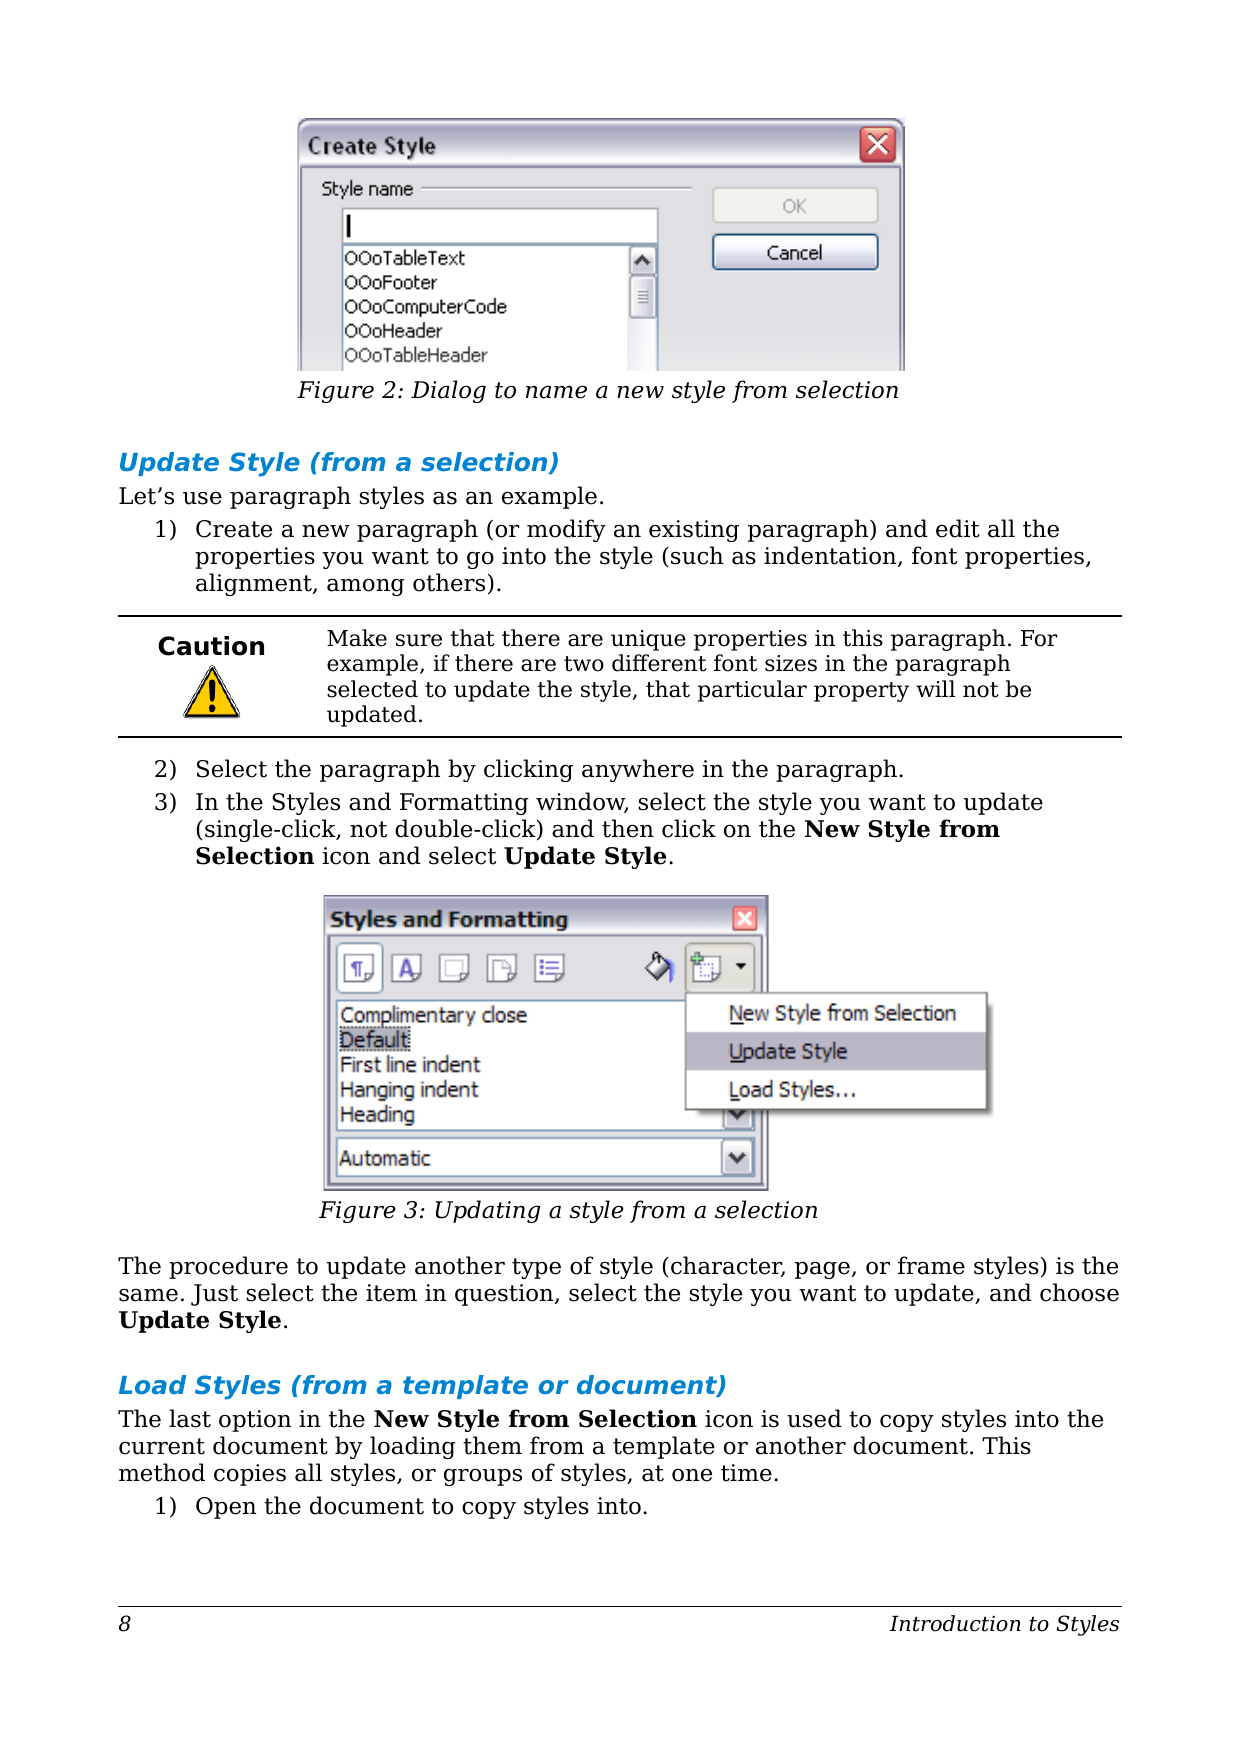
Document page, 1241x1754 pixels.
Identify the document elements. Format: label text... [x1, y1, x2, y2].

subtitle Update Style (from a selection) [118, 448, 1122, 477]
list The last option in the New Style from Selection icon is used to copy styles into the current document by loading them from a template or another document. This method copies all styles, or groups of styles, at one time. [118, 1406, 1122, 1487]
list Let’s use paragraph styles as an example. [118, 483, 1122, 510]
text The procedure to update another type of style (character, page, or frame styles) is the same. Just select the item in question, select the style you want to update, and choose Update Style. [118, 1253, 1122, 1333]
text Figure 2: Dialog to name a new style from selection [298, 377, 943, 404]
list In the Styles and Formatting window, select the style you want to update (single-click, not double-click) and then click on the New Style from Selection icon and select Update Style. [177, 789, 1122, 870]
list Figure 3: Updating a style from a selection [319, 1197, 998, 1223]
picture [297, 118, 905, 371]
picture [179, 661, 244, 722]
picture [323, 895, 994, 1191]
list Select the paragraph by clicking anywhere in the paragraph. [177, 757, 1122, 783]
list Open the document to copy styles into. [177, 1493, 1122, 1520]
list Create a new paragraph (or modify an existing paragraph) and edit all the properties you want to go into the style (such as indentation, font properties, alignment, among others). [177, 517, 1122, 597]
table_header Caution [118, 617, 305, 736]
table_header Make sure that there are unique properties in this paragraph. For example, if there are two different font sizes in the paragraph selected to update the style, that particular property will not be updated. [305, 617, 1122, 736]
subtitle Load Styles (from a template or document) [118, 1371, 1122, 1400]
